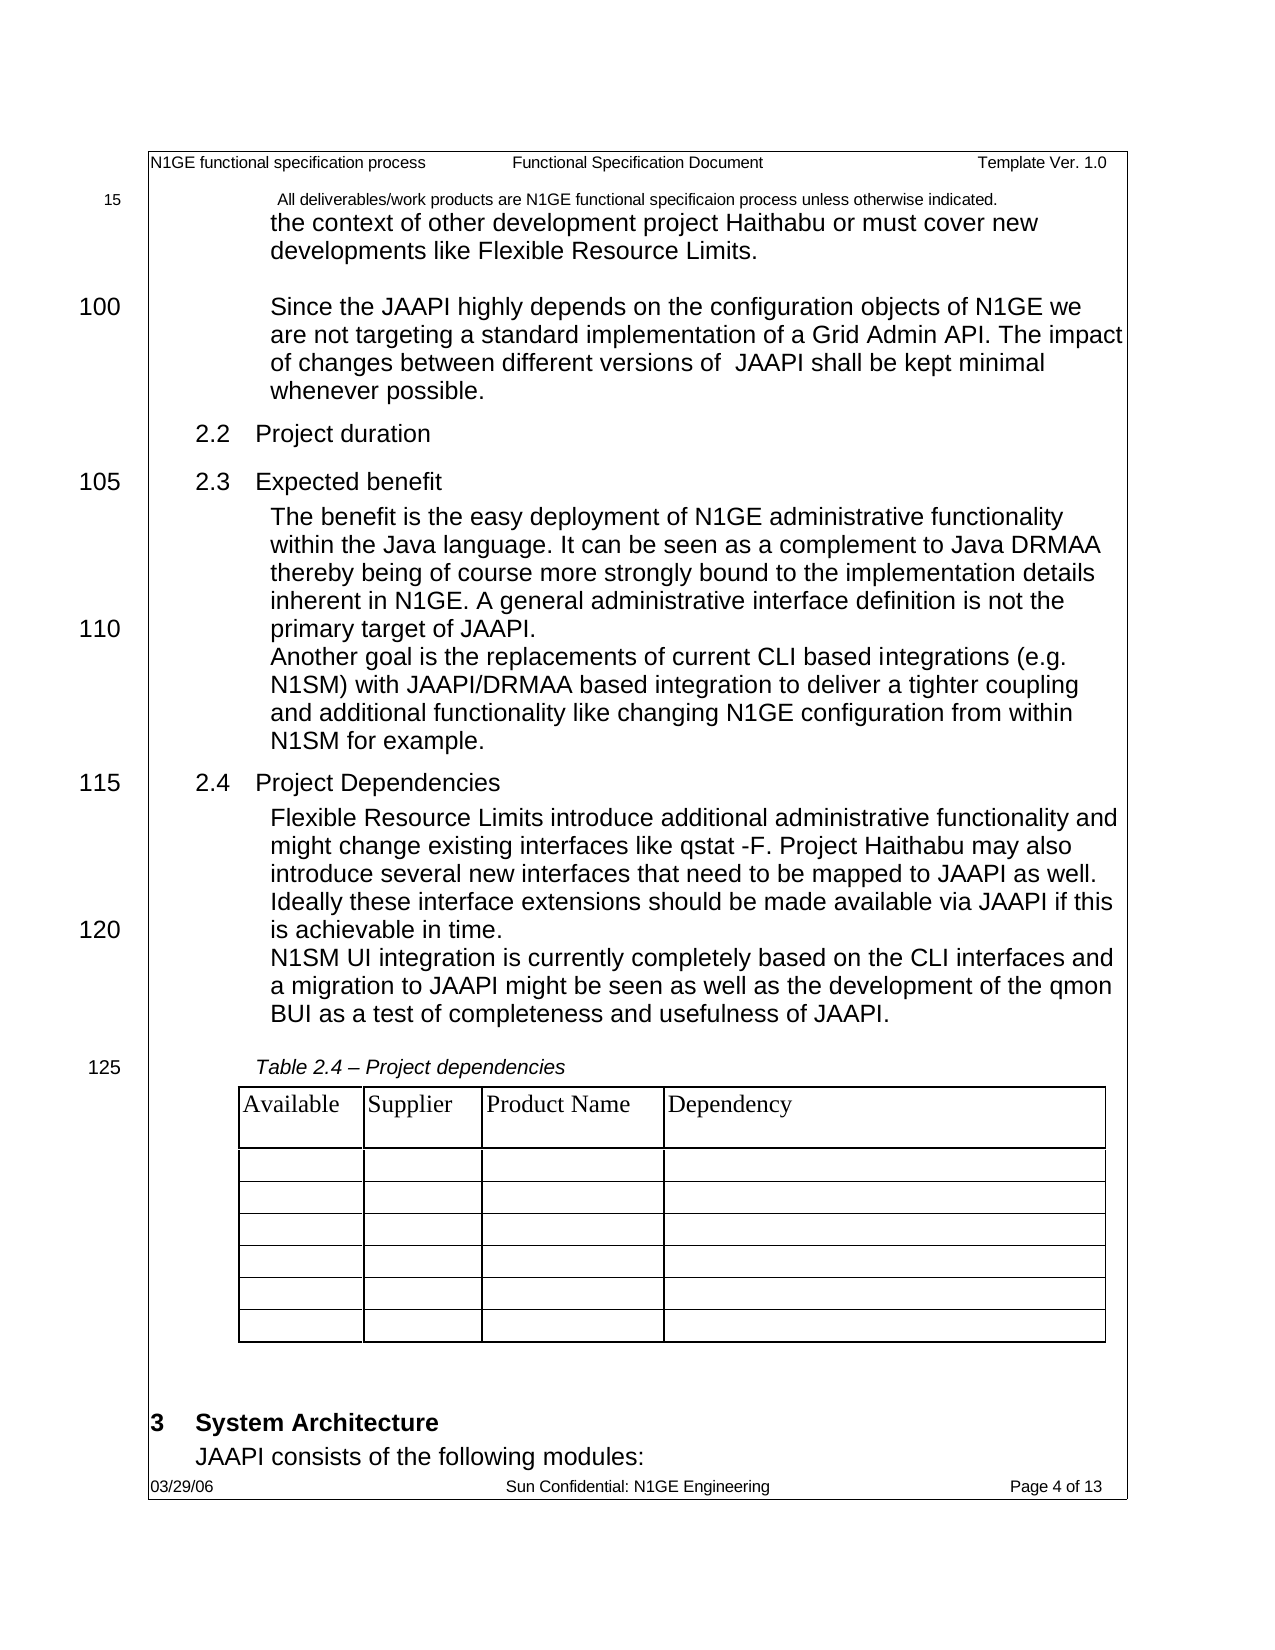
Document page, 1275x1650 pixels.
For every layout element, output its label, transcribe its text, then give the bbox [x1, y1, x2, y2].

text The benefit is the easy deployment of N1GE administrative functionality within the Java language. It can be seen as a complement to Java DRMAA thereby being of course more strongly bound to the implementation details inherent in N1GE. A general administrative interface definition is not the primary target of JAAPI. [270, 503, 1125, 643]
table_cell [240, 1246, 362, 1277]
table_header Supplier [365, 1088, 481, 1147]
table_cell [665, 1310, 1105, 1341]
text Another goal is the replacements of current CLI based integrations (e.g. N1SM) with JAAPI/DRMAA based integration to deliver a tighter coupling and additional functionality like changing N1GE configuration from within N1SM for example. [270, 643, 1125, 755]
subtitle Expected benefit [195, 468, 1125, 496]
text Table 2.4 – Project dependencies [255, 1056, 1125, 1079]
table_cell [665, 1214, 1105, 1245]
table_cell [365, 1278, 481, 1309]
text Since the JAAPI highly depends on the configuration objects of N1GE we are not targeting a standard implementation of a Grid Admin API. The impact of changes between different versions of JAAPI shall be kept minimal whenever possible. [270, 293, 1125, 405]
table_cell [483, 1150, 663, 1181]
table_cell [483, 1278, 663, 1309]
table_cell [665, 1246, 1105, 1277]
table_cell [365, 1150, 481, 1181]
subtitle System Architecture [150, 1409, 1125, 1437]
text Flexible Resource Limits introduce additional administrative functionality and might change existing interfaces like qstat -F. Project Haithabu may also introduce several new interfaces that need to be mapped to JAAPI as well. Ideally these interface extensions should be made available via JAAPI if this is achievable in time. N1SM UI integration is currently completely based on the CLI interfaces and a migration to JAAPI might be seen as well as the development of the qmon BUI as a test of completeness and usefulness of JAAPI. [270, 804, 1125, 1028]
table_header Dependency [665, 1088, 1105, 1147]
table_cell [365, 1246, 481, 1277]
table_cell [665, 1278, 1105, 1309]
table_cell [483, 1214, 663, 1245]
table_cell [365, 1182, 481, 1213]
subtitle Project duration [195, 419, 1125, 447]
table_header Product Name [483, 1088, 663, 1147]
table_cell [365, 1214, 481, 1245]
subtitle Project Dependencies [195, 769, 1125, 797]
table_cell [483, 1246, 663, 1277]
table_cell [240, 1150, 362, 1181]
table_cell [240, 1278, 362, 1309]
text the context of other development project Haithabu or must cover new developments like Flexible Resource Limits. [270, 209, 1125, 265]
table_cell [665, 1182, 1105, 1213]
table_cell [240, 1214, 362, 1245]
table_cell [483, 1310, 663, 1341]
table_header Available [240, 1088, 362, 1147]
table_cell [665, 1150, 1105, 1181]
table_cell [240, 1182, 362, 1213]
table_cell [240, 1310, 362, 1341]
table_cell [483, 1182, 663, 1213]
text JAAPI consists of the following modules: [195, 1443, 1125, 1471]
table_cell [365, 1310, 481, 1341]
